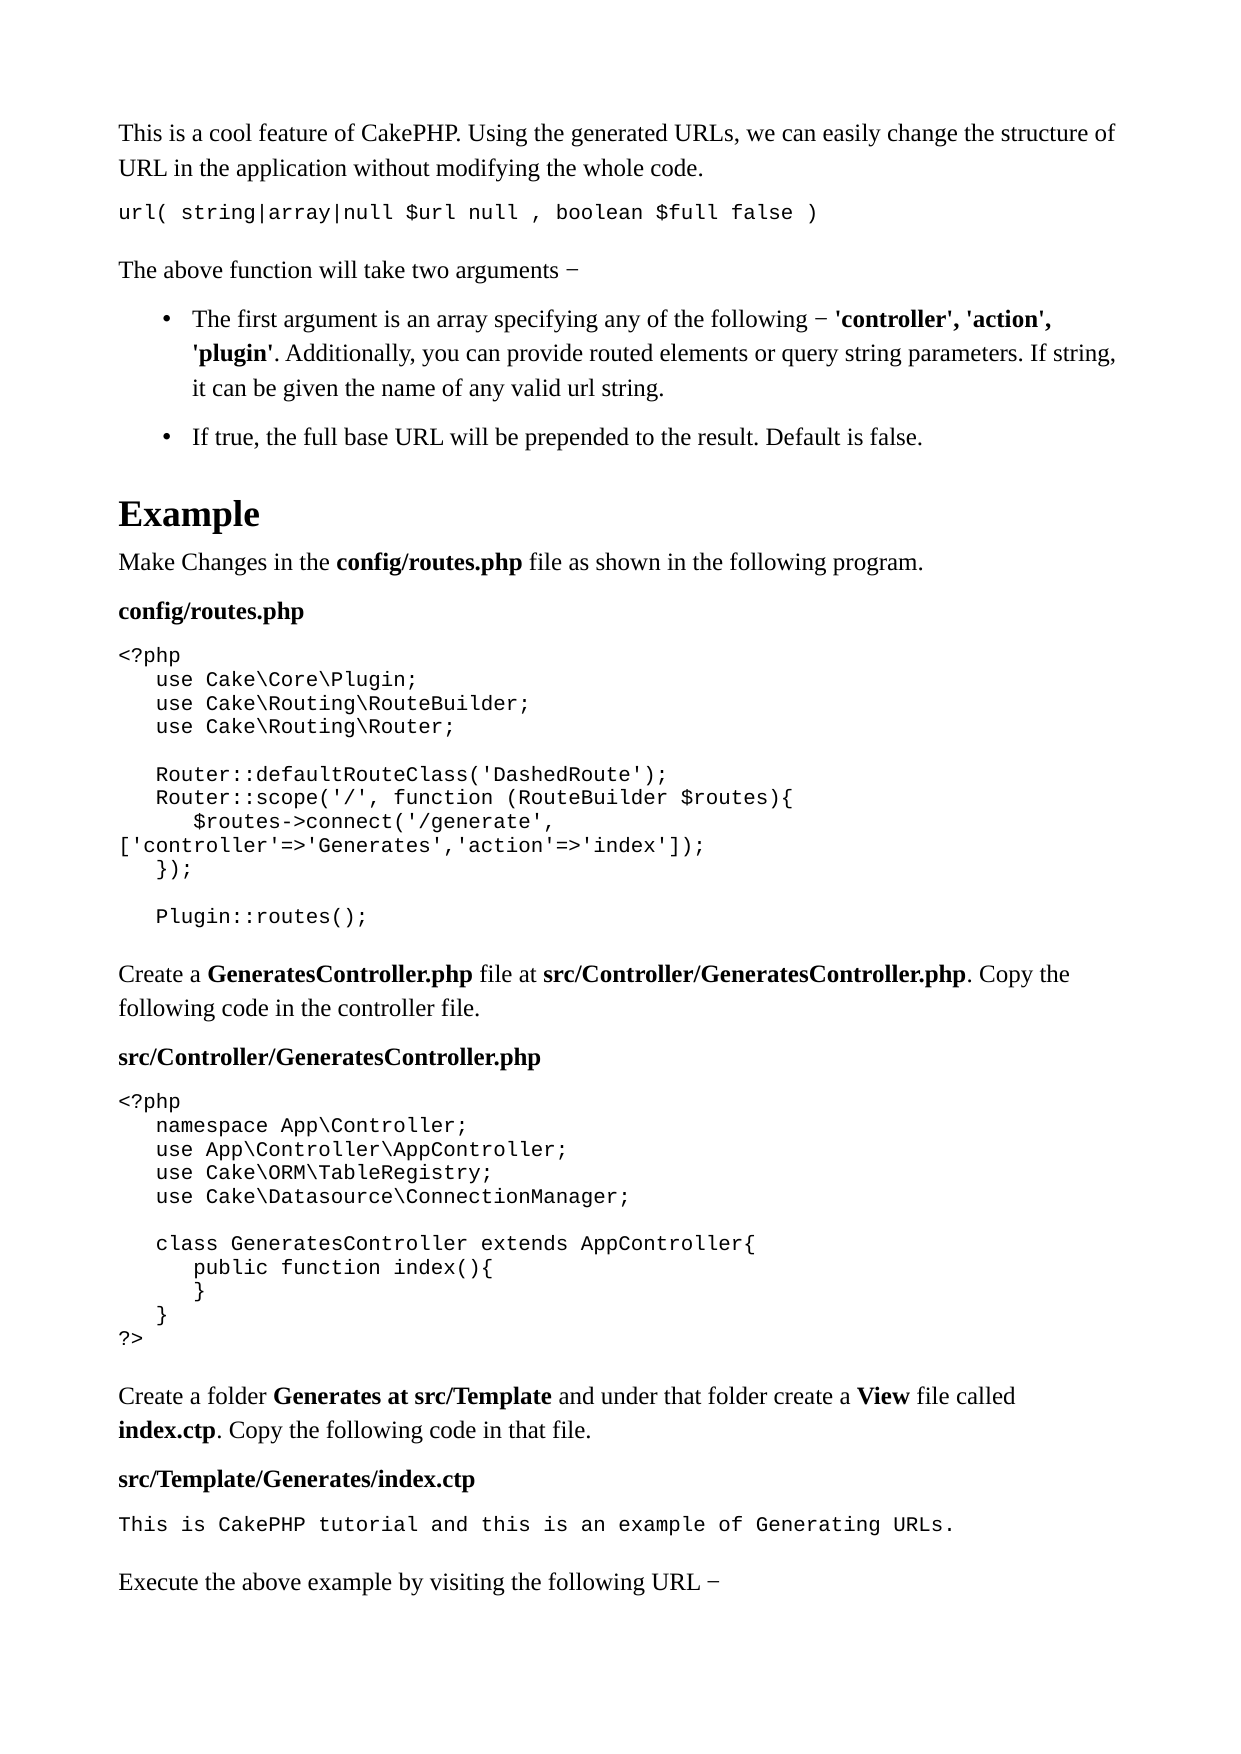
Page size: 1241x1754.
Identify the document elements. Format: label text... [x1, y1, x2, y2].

subtitle Example [118, 492, 1122, 535]
text config/routes.php [118, 596, 1122, 625]
text url( string|array|null $url null , boolean $full false ) [118, 202, 1122, 225]
text use Cake\Core\Plugin; [118, 669, 1122, 693]
text public function index(){ [118, 1257, 1122, 1281]
text Router::scope('/', function (RouteBuilder $routes){ [118, 787, 1122, 811]
text Make Changes in the config/routes.php file as shown in the following program. [118, 547, 1122, 576]
text use Cake\Datasource\ConnectionManager; [118, 1186, 1122, 1209]
text This is CakePHP tutorial and this is an example of Generating URLs. [118, 1513, 1122, 1537]
text use Cake\ORM\TableRegistry; [118, 1162, 1122, 1186]
text The above function will take two arguments − [118, 255, 1122, 283]
text }); [118, 858, 1122, 882]
text Create a folder Generates at src/Template and under that folder create a View file called index.ctp. Copy the following code in that file. [118, 1381, 1122, 1444]
text <?php [118, 1091, 1122, 1115]
text src/Template/Generates/index.ctp [118, 1464, 1122, 1493]
text use App\Controller\AppController; [118, 1139, 1122, 1162]
text } [118, 1304, 1122, 1328]
text $routes->connect('/generate',['controller'=>'Generates','action'=>'index']); [118, 811, 1122, 858]
text } [118, 1281, 1122, 1304]
text Create a GeneratesController.php file at src/Controller/GeneratesController.php. Copy the following code in the controller file. [118, 959, 1122, 1022]
text ?> [118, 1328, 1122, 1351]
text use Cake\Routing\RouteBuilder; [118, 693, 1122, 716]
text class GeneratesController extends AppController{ [118, 1233, 1122, 1257]
text Plugin::routes(); [118, 906, 1122, 929]
text use Cake\Routing\Router; [118, 716, 1122, 740]
text This is a cool feature of CakePHP. Using the generated URLs, we can easily change the structure of URL in the application without modifying the whole code. [118, 118, 1122, 181]
text <?php [118, 646, 1122, 669]
list The first argument is an array specifying any of the following − 'controller', 'action', 'plugin'. Additionally, you can provide routed elements or query string parameters. If string, it can be given the name of any valid url string. [162, 304, 1122, 402]
list If true, the full base URL will be prepended to the result. Default is false. [162, 422, 1122, 451]
text Execute the above example by visiting the following URL − [118, 1567, 1122, 1595]
text namespace App\Controller; [118, 1115, 1122, 1139]
text Router::defaultRouteClass('DashedRoute'); [118, 764, 1122, 787]
text src/Controller/GeneratesController.php [118, 1042, 1122, 1071]
